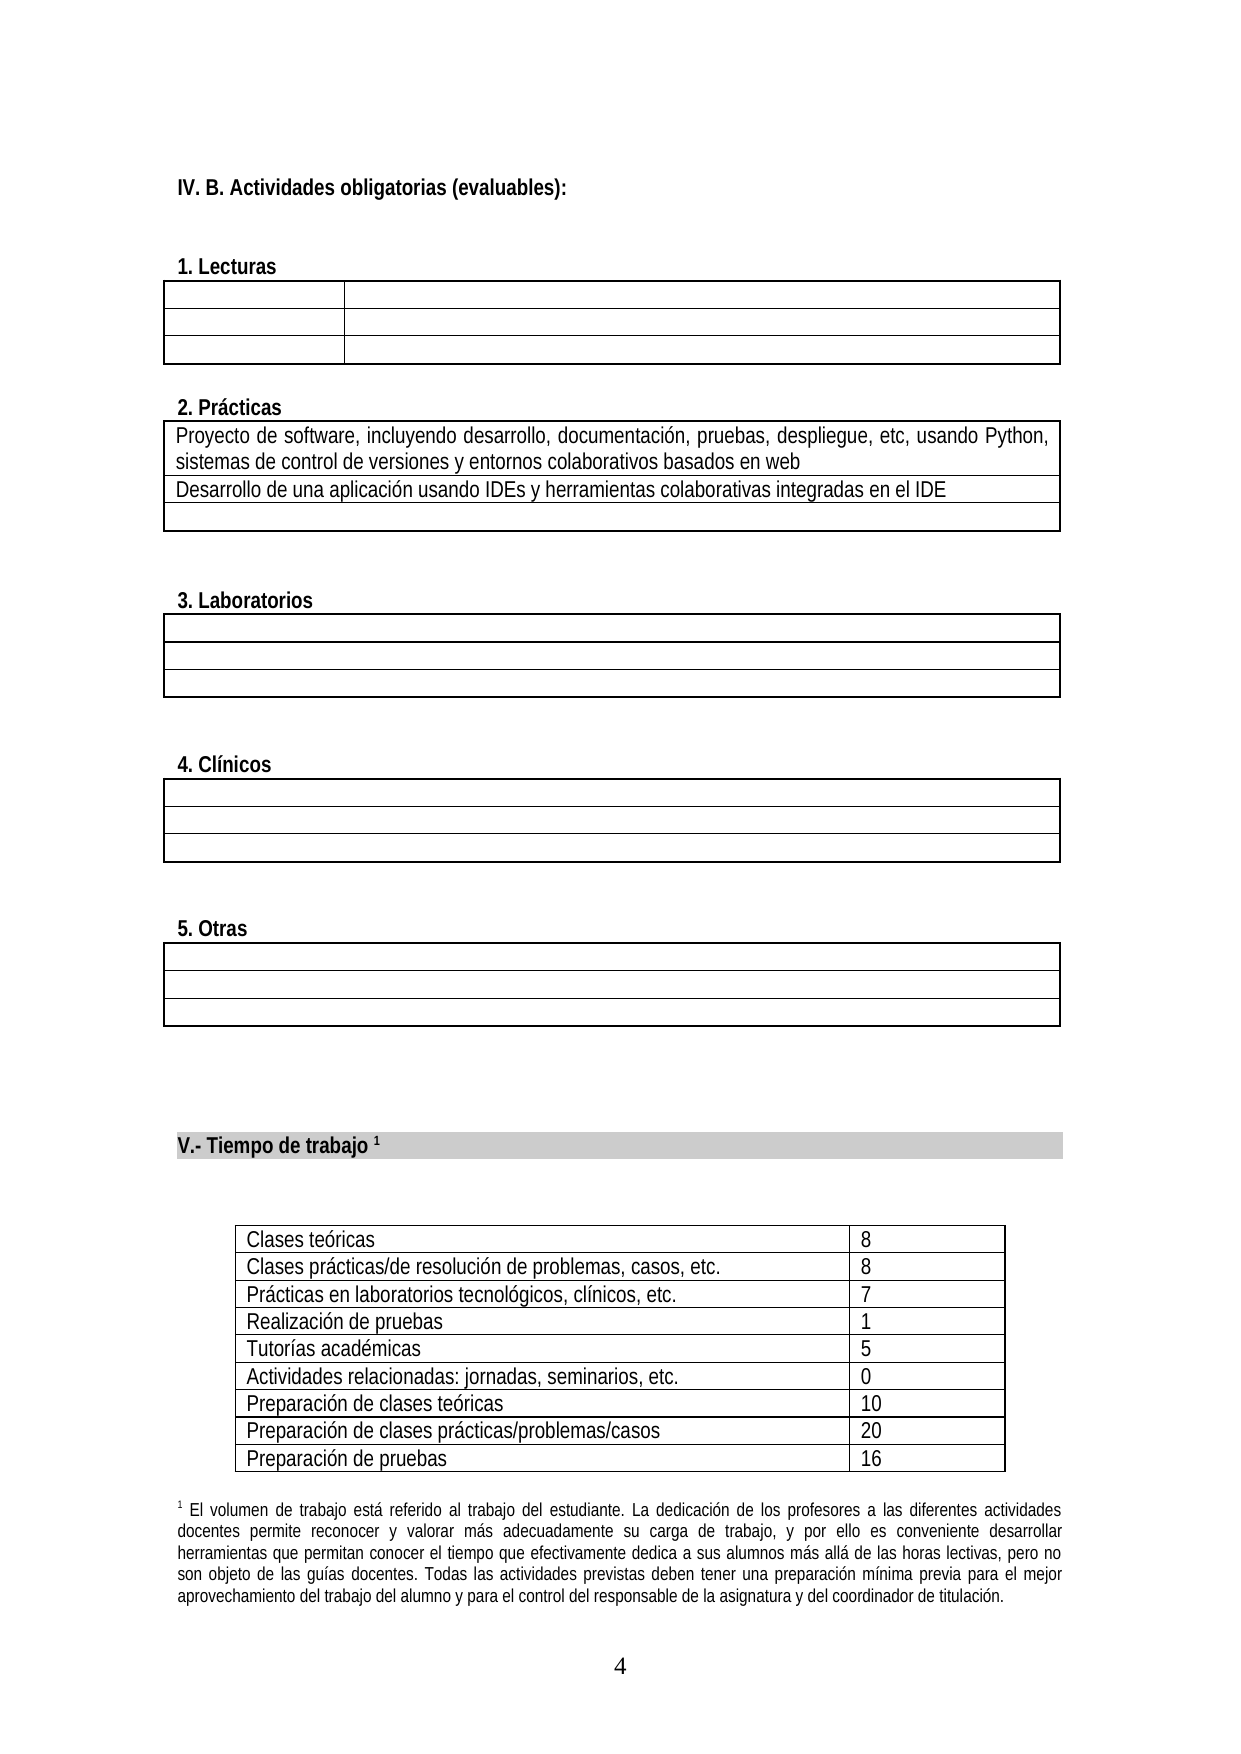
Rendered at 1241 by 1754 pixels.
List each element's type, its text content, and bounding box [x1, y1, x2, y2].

table_header [345, 282, 1059, 308]
text V.- Tiempo de trabajo [177, 1132, 1063, 1159]
text 1. Lecturas [177, 253, 1063, 279]
table_cell 8 [850, 1253, 1004, 1279]
table_cell [165, 336, 344, 363]
table_cell 7 [850, 1281, 1004, 1307]
table_cell [165, 309, 344, 335]
table_cell [165, 834, 1059, 861]
table_cell Actividades relacionadas: jornadas, seminarios, etc. [236, 1363, 849, 1389]
table_header Clases teóricas [236, 1226, 849, 1252]
table_cell [345, 336, 1059, 363]
table_cell 16 [850, 1445, 1004, 1471]
table_header [165, 780, 1059, 806]
text 4. Clínicos [177, 751, 1063, 777]
table_cell Realización de pruebas [236, 1308, 849, 1334]
text El volumen de trabajo está referido al trabajo del estudiante. La dedicación de los profesores a las diferentes actividades docentes permite reconocer y valorar más adecuadamente su carga de trabajo, y por ello es conveniente desarrollar herramientas que permitan conocer el tiempo que efectivamente dedica a sus alumnos más allá de las horas lectivas, pero no son objeto de las guías docentes. Todas las actividades previstas deben tener una preparación mínima previa para el mejor aprovechamiento del trabajo del alumno y para el control del responsable de la asignatura y del coordinador de titulación. [177, 1498, 1063, 1606]
table_cell Preparación de pruebas [236, 1445, 849, 1471]
table_cell 10 [850, 1390, 1004, 1416]
table_cell Desarrollo de una aplicación usando IDEs y herramientas colaborativas integradas en el IDE [165, 476, 1059, 502]
table_cell [165, 643, 1059, 669]
table_cell 0 [850, 1363, 1004, 1389]
text IV. B. Actividades obligatorias (evaluables): [177, 174, 1063, 200]
table_header [165, 615, 1059, 641]
table_cell [165, 999, 1059, 1025]
table_cell [345, 309, 1059, 335]
table_cell Preparación de clases prácticas/problemas/casos [236, 1418, 849, 1444]
table_cell [165, 971, 1059, 998]
table_header [165, 282, 344, 308]
table_cell 20 [850, 1418, 1004, 1444]
table_cell Preparación de clases teóricas [236, 1390, 849, 1416]
table_cell [165, 503, 1059, 529]
text 2. Prácticas [177, 393, 1063, 420]
text 5. Otras [177, 915, 1063, 942]
table_cell 1 [850, 1308, 1004, 1334]
table_header 8 [850, 1226, 1004, 1252]
table_cell Prácticas en laboratorios tecnológicos, clínicos, etc. [236, 1281, 849, 1307]
table_cell [165, 670, 1059, 696]
table_header Proyecto de software, incluyendo desarrollo, documentación, pruebas, despliegue, etc, usando Python, sistemas de control de versiones y entornos colaborativos basados en web [165, 422, 1059, 475]
table_cell [165, 807, 1059, 833]
table_header [165, 944, 1059, 970]
table_cell Tutorías académicas [236, 1335, 849, 1362]
text 3. Laboratorios [177, 587, 1063, 613]
table_cell 5 [850, 1335, 1004, 1362]
table_cell Clases prácticas/de resolución de problemas, casos, etc. [236, 1253, 849, 1279]
